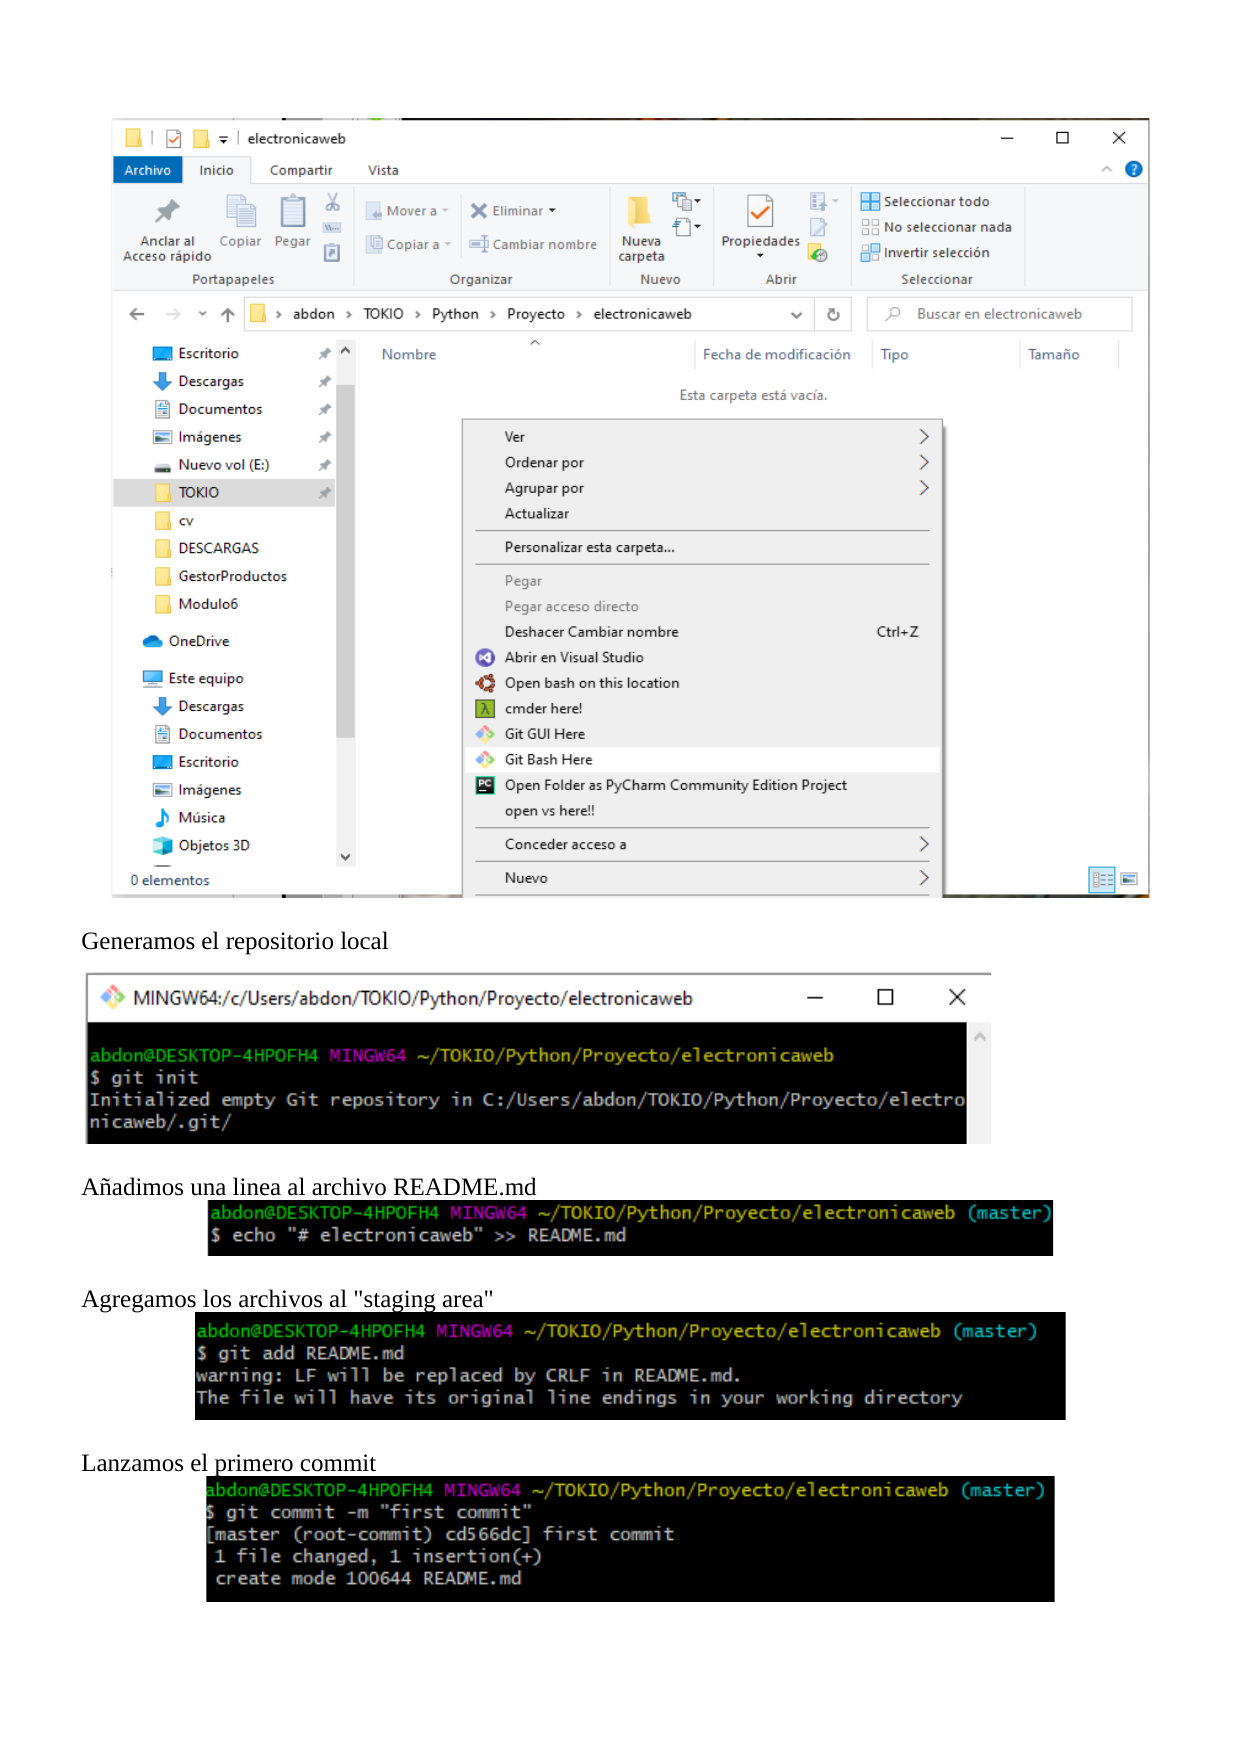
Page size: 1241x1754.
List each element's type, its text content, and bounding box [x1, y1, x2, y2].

picture [111, 118, 1150, 898]
text Generamos el repositorio local [81, 926, 1180, 955]
text Lanzamos el primero commit [81, 1448, 1180, 1477]
picture [85, 972, 992, 1144]
picture [207, 1200, 1054, 1256]
picture [206, 1476, 1055, 1602]
text Añadimos una linea al archivo README.md [81, 1172, 1180, 1201]
picture [195, 1312, 1066, 1420]
text Agregamos los archivos al "staging area" [81, 1284, 1180, 1313]
